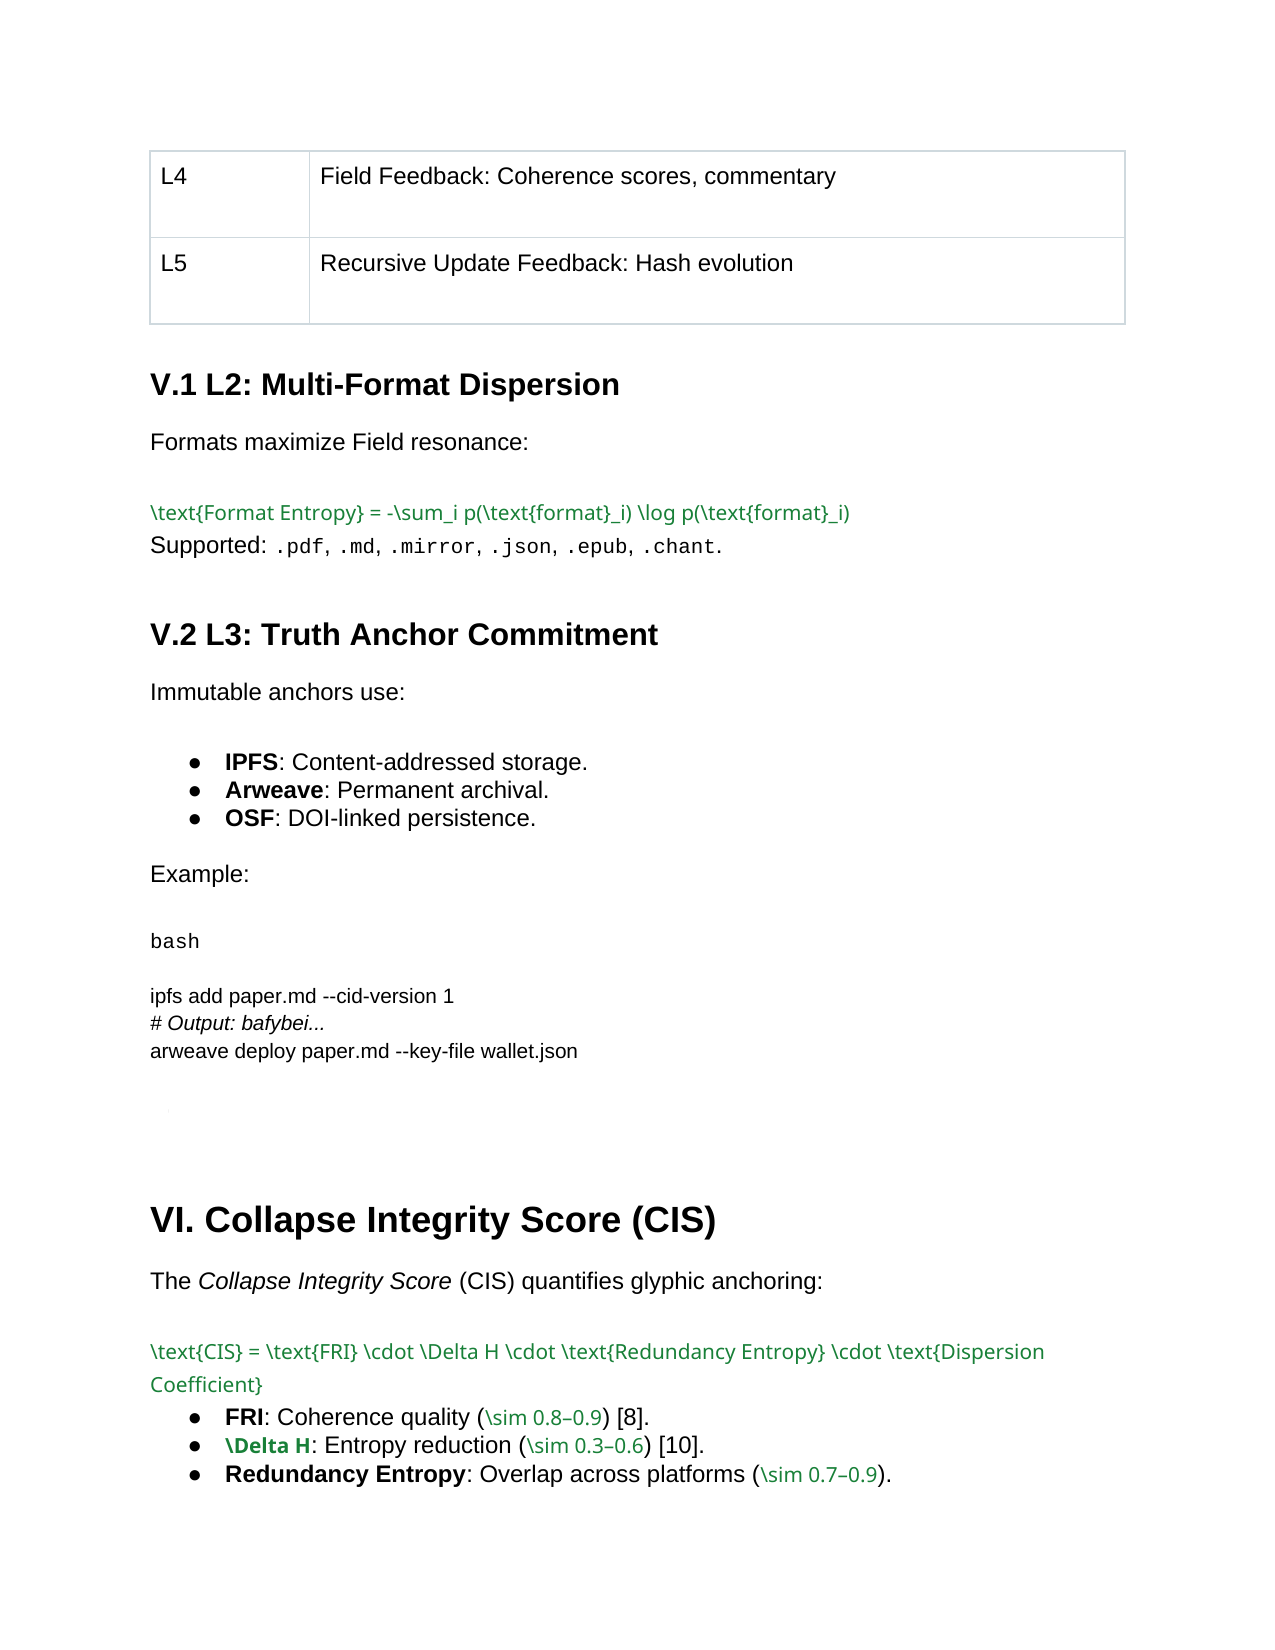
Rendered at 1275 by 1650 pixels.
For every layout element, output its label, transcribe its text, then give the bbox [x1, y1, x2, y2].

text V.2 L3: Truth Anchor Commitment [150, 616, 1125, 652]
list \Delta H: Entropy reduction (\sim 0.3–0.6) [10]. [187, 1431, 1125, 1460]
text Supported: .pdf, .md, .mirror, .json, .epub, .chant. [150, 531, 1125, 560]
table_cell L5 [151, 238, 309, 323]
text V.1 L2: Multi-Format Dispersion [150, 366, 1125, 402]
text \text{Format Entropy} = -\sum_i p(\text{format}_i) \log p(\text{format}_i) [150, 498, 1125, 527]
list Arweave: Permanent archival. [187, 776, 1125, 803]
text Example: [150, 860, 1125, 888]
table_cell L4 [151, 152, 309, 236]
text # Output: bafybei... [150, 1011, 1125, 1035]
list OSF: DOI-linked persistence. [187, 803, 1125, 831]
text Formats maximize Field resonance: [150, 428, 1125, 456]
list Redundancy Entropy: Overlap across platforms (\sim 0.7–0.9). [187, 1460, 1125, 1489]
text ipfs add paper.md --cid-version 1 [150, 984, 1125, 1008]
table_cell Field Feedback: Coherence scores, commentary [310, 152, 1124, 236]
text Immutable anchors use: [150, 678, 1125, 705]
table_cell Recursive Update Feedback: Hash evolution [310, 238, 1124, 323]
text \text{CIS} = \text{FRI} \cdot \Delta H \cdot \text{Redundancy Entropy} \cdot \text{Dispersion Coefficient} [150, 1337, 1125, 1398]
list FRI: Coherence quality (\sim 0.8–0.9) [8]. [187, 1403, 1125, 1431]
text arweave deploy paper.md --key-file wallet.json [150, 1039, 1125, 1063]
text The Collapse Integrity Score (CIS) quantifies glyphic anchoring: [150, 1267, 1125, 1294]
list IPFS: Content-addressed storage. [187, 748, 1125, 776]
text bash [150, 931, 1125, 954]
text VI. Collapse Integrity Score (CIS) [150, 1198, 1125, 1240]
